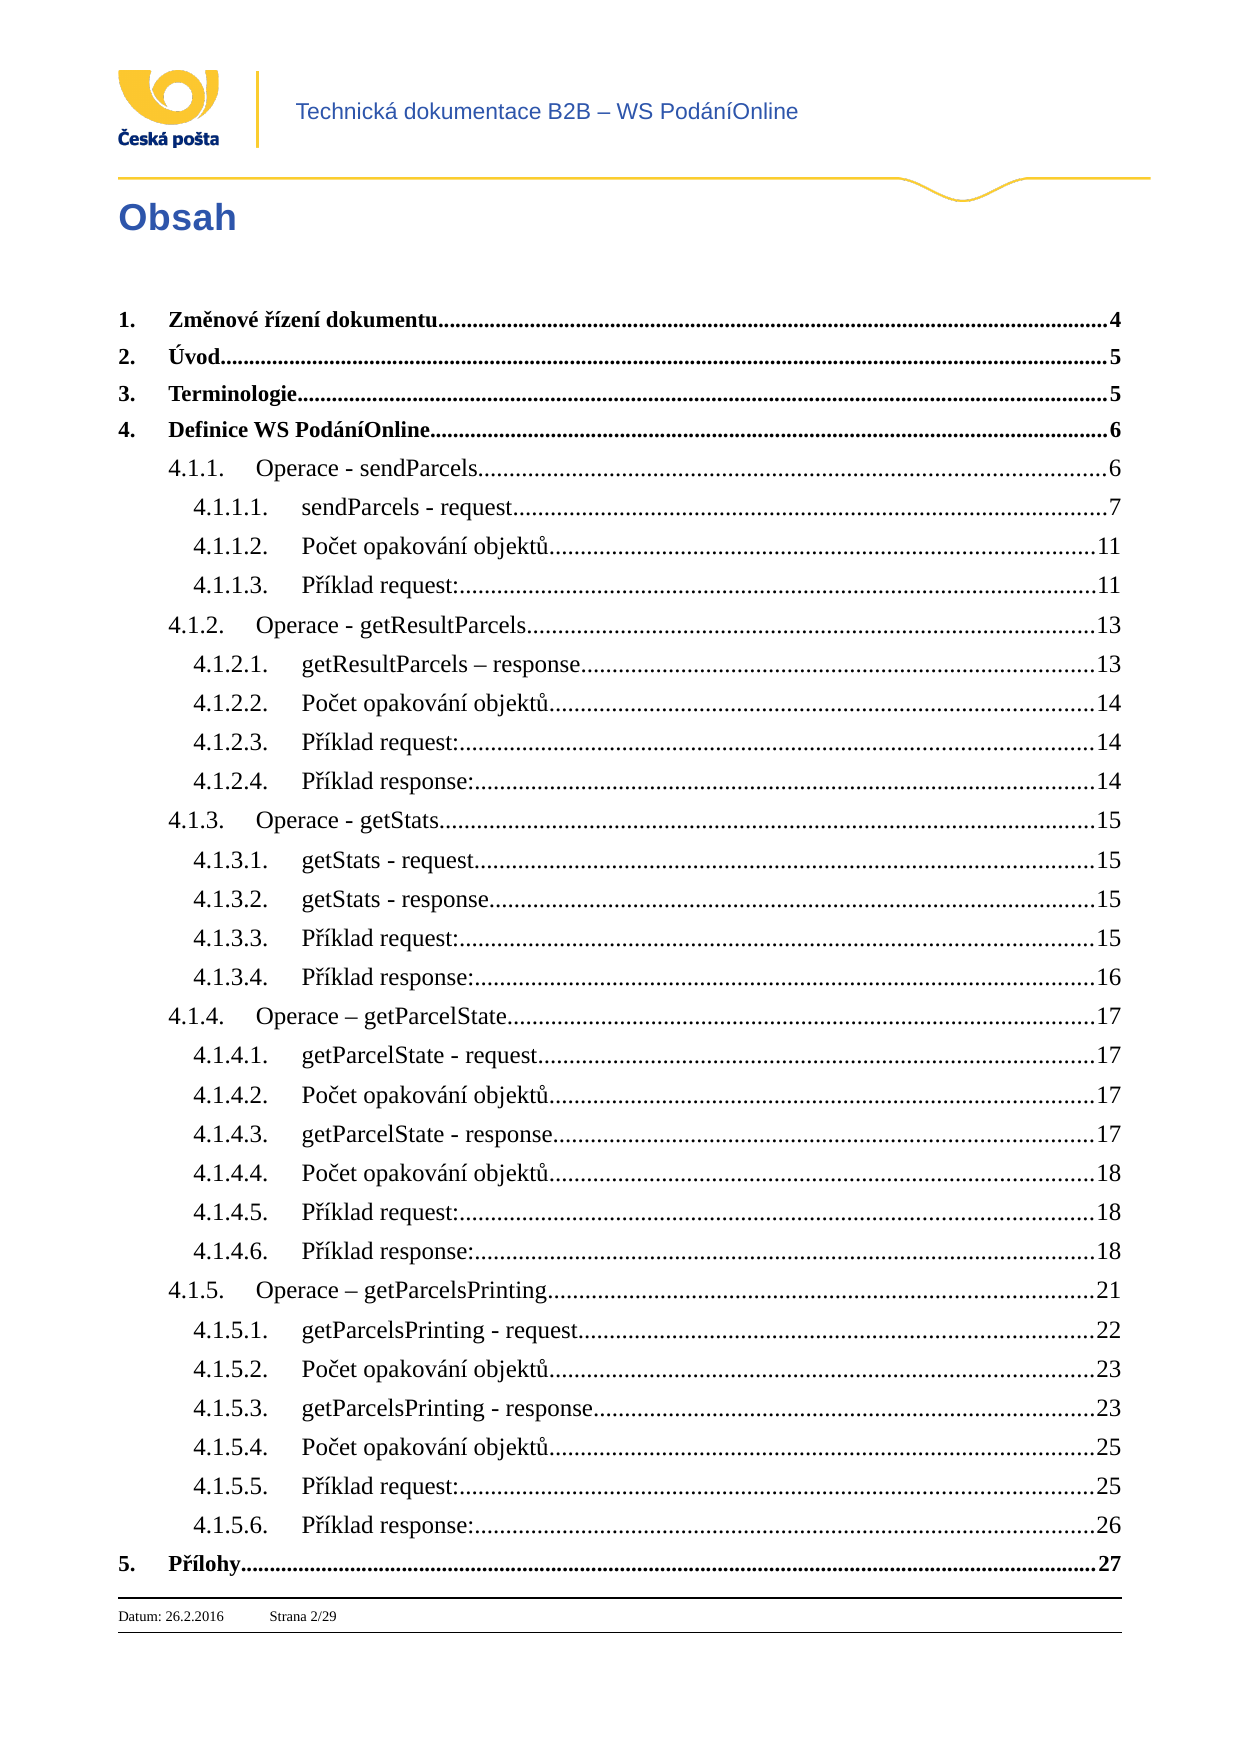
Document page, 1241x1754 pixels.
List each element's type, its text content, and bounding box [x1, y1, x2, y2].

text 4.1.3.4. Příklad response: 16 [193, 962, 1122, 991]
text 4.1.5.4. Počet opakování objektů 25 [193, 1432, 1122, 1461]
text 4.1.1.1. sendParcels - request 7 [193, 492, 1122, 521]
text 4. Definice WS PodáníOnline 6 [118, 416, 1122, 443]
text 4.1.3.2. getStats - response 15 [193, 884, 1122, 913]
title Obsah [118, 195, 1122, 238]
text 4.1.5.2. Počet opakování objektů 23 [193, 1354, 1122, 1383]
text 4.1.1.3. Příklad request: 11 [193, 571, 1122, 599]
text 4.1.4.1. getParcelState - request 17 [193, 1041, 1122, 1069]
text 4.1.2.1. getResultParcels – response 13 [193, 649, 1122, 678]
picture [118, 70, 219, 148]
text 4.1.4.4. Počet opakování objektů 18 [193, 1158, 1122, 1187]
picture [118, 177, 1151, 202]
text 2. Úvod 5 [118, 343, 1122, 369]
text 4.1.5.1. getParcelsPrinting - request 22 [193, 1315, 1122, 1343]
text 4.1.2. Operace - getResultParcels 13 [168, 610, 1122, 638]
text 4.1.5.3. getParcelsPrinting - response 23 [193, 1393, 1122, 1422]
text 4.1.5.5. Příklad request: 25 [193, 1471, 1122, 1500]
text 4.1.4.5. Příklad request: 18 [193, 1197, 1122, 1226]
text 4.1.4. Operace – getParcelState 17 [168, 1001, 1122, 1030]
text 4.1.2.2. Počet opakování objektů 14 [193, 688, 1122, 717]
text 4.1.3.3. Příklad request: 15 [193, 923, 1122, 952]
text 4.1.1.2. Počet opakování objektů 11 [193, 531, 1122, 560]
text 4.1.2.4. Příklad response: 14 [193, 766, 1122, 795]
picture [255, 71, 261, 148]
text 4.1.5. Operace – getParcelsPrinting 21 [168, 1276, 1122, 1304]
text 4.1.4.3. getParcelState - response 17 [193, 1119, 1122, 1148]
text 4.1.4.2. Počet opakování objektů 17 [193, 1080, 1122, 1108]
text 4.1.2.3. Příklad request: 14 [193, 727, 1122, 756]
text 4.1.1. Operace - sendParcels 6 [168, 453, 1122, 482]
text 3. Terminologie 5 [118, 379, 1122, 406]
text 1. Změnové řízení dokumentu 4 [118, 306, 1122, 332]
text 4.1.3. Operace - getStats 15 [168, 806, 1122, 834]
text 4.1.5.6. Příklad response: 26 [193, 1511, 1122, 1539]
text 4.1.3.1. getStats - request 15 [193, 845, 1122, 873]
text 5. Přílohy 27 [118, 1550, 1122, 1576]
text 4.1.4.6. Příklad response: 18 [193, 1236, 1122, 1265]
